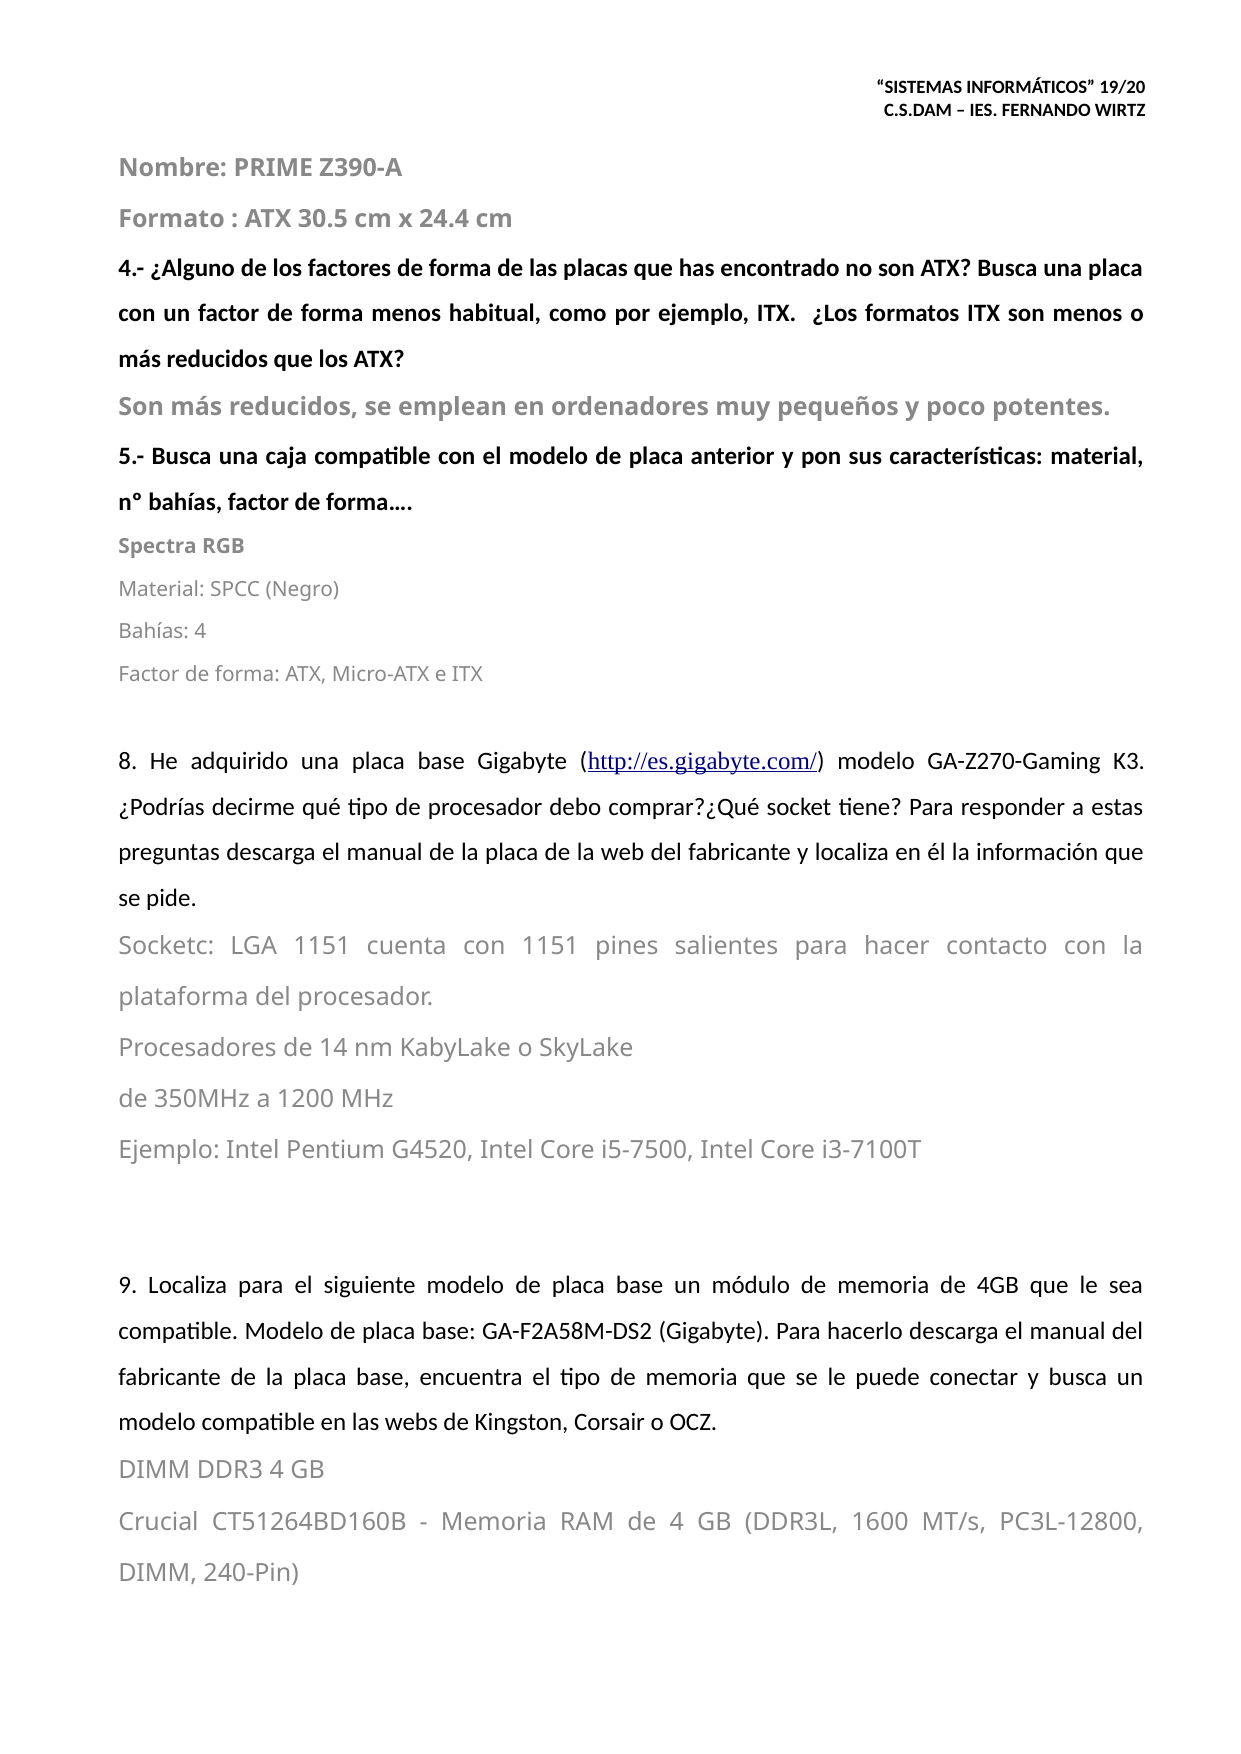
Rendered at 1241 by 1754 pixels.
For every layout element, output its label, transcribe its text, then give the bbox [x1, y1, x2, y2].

text Socketc: LGA 1151 cuenta con 1151 pines salientes para hacer contacto con la plataforma del procesador. [118, 928, 1145, 1013]
text Nombre: PRIME Z390-A [118, 149, 1145, 184]
text Material: SPCC (Negro) [118, 574, 1145, 602]
text 5.- Busca una caja compatible con el modelo de placa anterior y pon sus características: material, nº bahías, factor de forma…. [118, 440, 1145, 516]
text Bahías: 4 [118, 617, 1145, 645]
text 4.- ¿Alguno de los factores de forma de las placas que has encontrado no son ATX? Busca una placa con un factor de forma menos habitual, como por ejemplo, ITX. ¿Los formatos ITX son menos o más reducidos que los ATX? [118, 252, 1145, 374]
text Procesadores de 14 nm KabyLake o SkyLake [118, 1030, 1145, 1064]
text Ejemplo: Intel Pentium G4520, Intel Core i5-7500, Intel Core i3-7100T [118, 1132, 1145, 1166]
text 9. Localiza para el siguiente modelo de placa base un módulo de memoria de 4GB que le sea compatible. Modelo de placa base: GA-F2A58M-DS2 (Gigabyte). Para hacerlo descarga el manual del fabricante de la placa base, encuentra el tipo de memoria que se le puede conectar y busca un modelo compatible en las webs de Kingston, Corsair o OCZ. [118, 1269, 1145, 1437]
text 8. He adquirido una placa base Gigabyte (http://es.gigabyte.com/) modelo GA-Z270-Gaming K3. ¿Podrías decirme qué tipo de procesador debo comprar?¿Qué socket tiene? Para responder a estas preguntas descarga el manual de la placa de la web del fabricante y localiza en él la información que se pide. [118, 745, 1145, 913]
text Son más reducidos, se emplean en ordenadores muy pequeños y poco potentes. [118, 389, 1145, 423]
text de 350MHz a 1200 MHz [118, 1081, 1145, 1115]
text Factor de forma: ATX, Micro-ATX e ITX [118, 659, 1145, 688]
text Crucial CT51264BD160B - Memoria RAM de 4 GB (DDR3L, 1600 MT/s, PC3L-12800, DIMM, 240-Pin) [118, 1503, 1145, 1588]
text Spectra RGB [118, 531, 1145, 560]
text Formato : ATX 30.5 cm x 24.4 cm [118, 201, 1145, 235]
text DIMM DDR3 4 GB [118, 1452, 1145, 1486]
